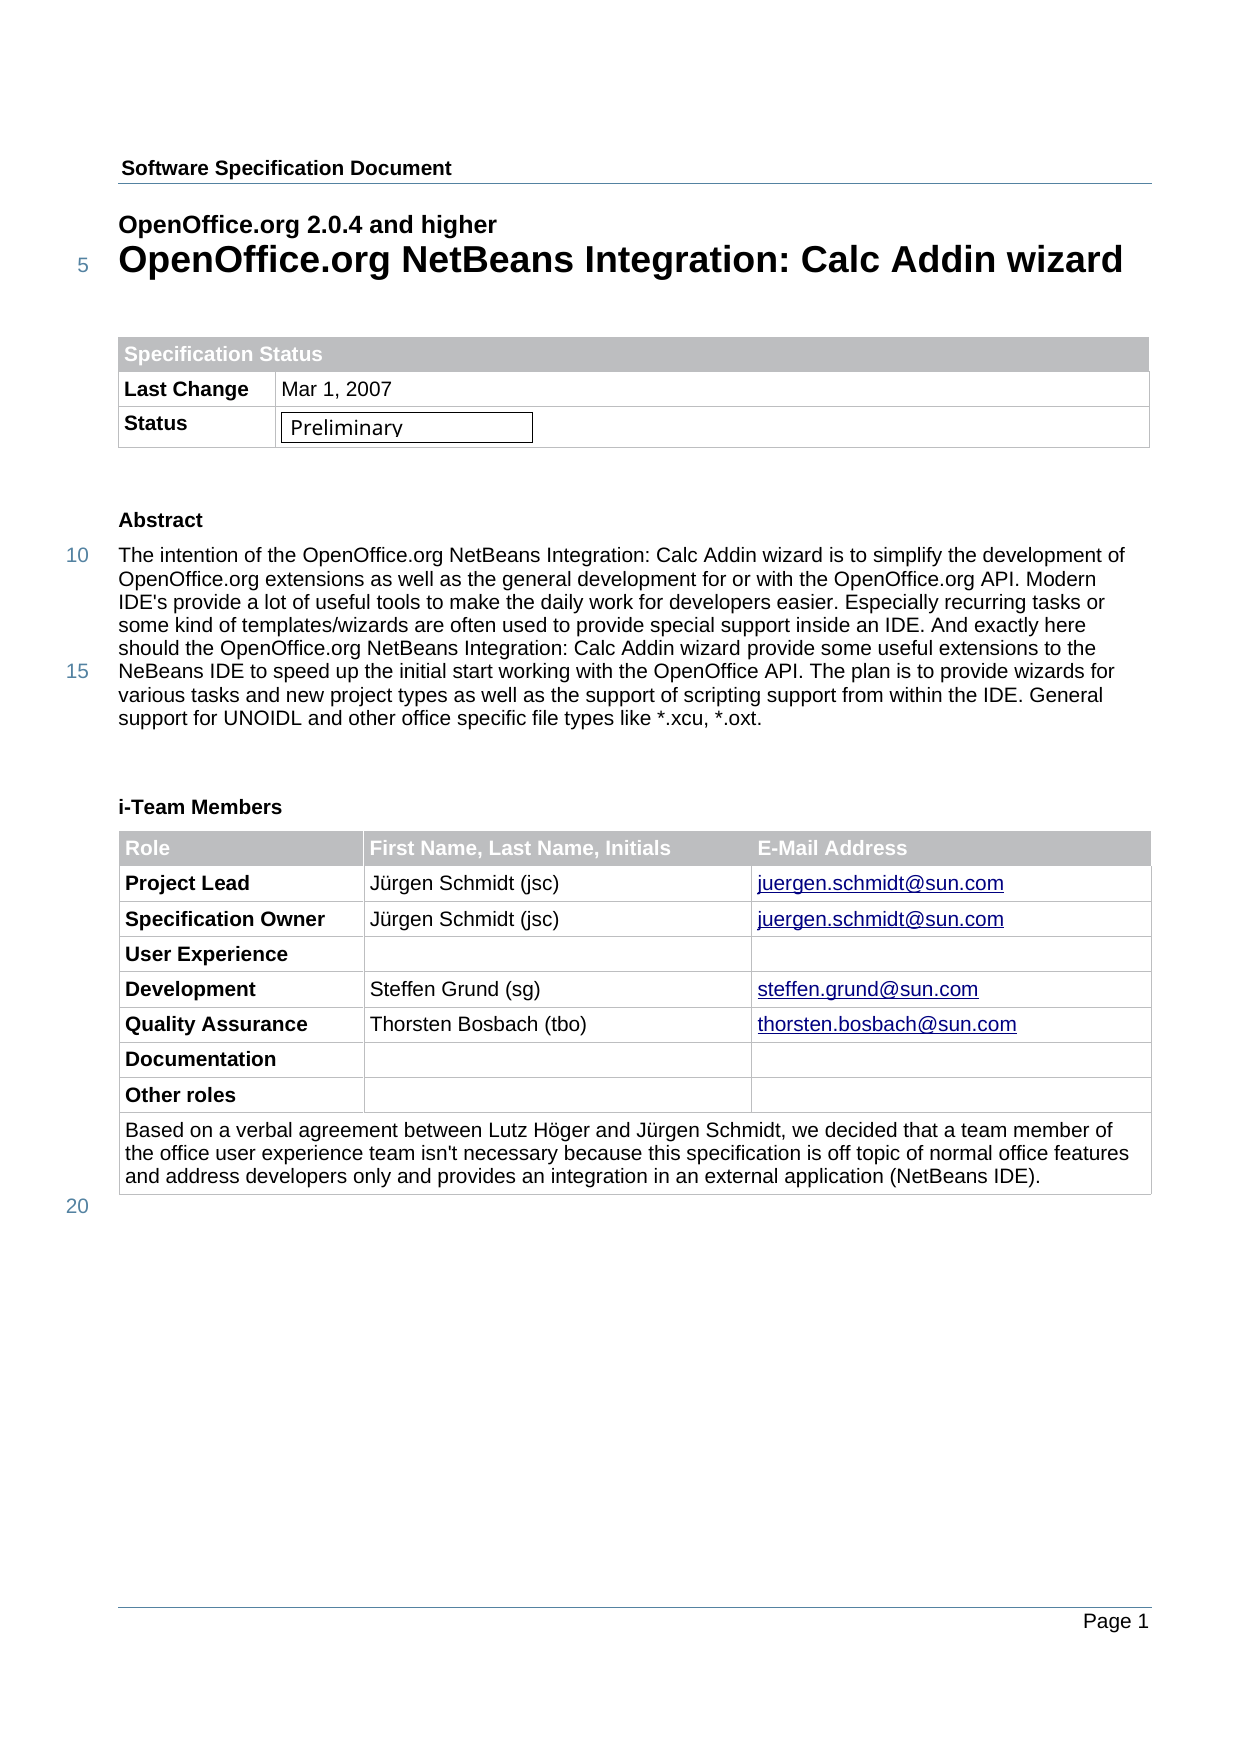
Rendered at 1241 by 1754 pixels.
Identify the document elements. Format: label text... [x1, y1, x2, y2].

table_cell [752, 1078, 1151, 1112]
table_cell PRELIMINARY status is the initial conception of a specification. STANDARD A specification with status Standard is considered to be stable and has the approval of the i-Team. OBSOLETE An Obsolete specification is a specification that has been identified unnecessary. For example due to; technology changes or changes in other standards or specifications. [276, 407, 1149, 447]
subtitle i-Team Members [118, 795, 1152, 818]
table_cell Status [119, 407, 275, 447]
table_cell juergen.schmidt@sun.com [752, 866, 1151, 901]
table_cell Quality Assurance [120, 1008, 363, 1042]
text Software Specification Document [118, 154, 1152, 183]
table_cell steffen.grund@sun.com [752, 972, 1151, 1007]
table_cell Mar 1, 2007 [276, 372, 1149, 406]
table_cell Jürgen Schmidt (jsc) [365, 866, 751, 901]
table_cell [752, 1043, 1151, 1077]
table_cell Project Lead [120, 866, 363, 901]
table_cell Documentation [120, 1043, 363, 1077]
table_cell Thorsten Bosbach (tbo) [365, 1008, 751, 1042]
text OpenOffice.org NetBeans Integration: Calc Addin wizard [118, 239, 1152, 281]
table_cell Other roles [120, 1078, 363, 1112]
table_cell [365, 1078, 751, 1112]
table_cell juergen.schmidt@sun.com [752, 902, 1151, 936]
table_cell Jürgen Schmidt (jsc) [365, 902, 751, 936]
table_header Role [119, 831, 363, 866]
table_cell [365, 1043, 751, 1077]
table_header E-Mail Address [751, 831, 1151, 866]
table_cell Specification Owner [120, 902, 363, 936]
table_cell Steffen Grund (sg) [365, 972, 751, 1007]
table_cell Development [120, 972, 363, 1007]
table_header Specification Status [118, 337, 1149, 371]
text OpenOffice.org 2.0.4 and higher [118, 211, 1152, 239]
table_cell Last Change [119, 372, 275, 406]
text The intention of the OpenOffice.org NetBeans Integration: Calc Addin wizard is to simplify the development of OpenOffice.org extensions as well as the general development for or with the OpenOffice.org API. Modern IDE's provide a lot of useful tools to make the daily work for developers easier. Especially recurring tasks or some kind of templates/wizards are often used to provide special support inside an IDE. And exactly here should the OpenOffice.org NetBeans Integration: Calc Addin wizard provide some useful extensions to the NeBeans IDE to speed up the initial start working with the OpenOffice API. The plan is to provide wizards for various tasks and new project types as well as the support of scripting support from within the IDE. General support for UNOIDL and other office specific file types like *.xcu, *.oxt. [118, 544, 1152, 730]
table_cell thorsten.bosbach@sun.com [752, 1008, 1151, 1042]
table_cell Based on a verbal agreement between Lutz Höger and Jürgen Schmidt, we decided that a team member of the office user experience team isn't necessary because this specification is off topic of normal office features and address developers only and provides an integration in an external application (NetBeans IDE). [120, 1113, 1151, 1194]
table_cell [365, 937, 751, 971]
table_cell [752, 937, 1151, 971]
table_header First Name, Last Name, Initials [364, 831, 751, 866]
subtitle Abstract [118, 508, 1152, 531]
table_cell User Experience [120, 937, 363, 971]
